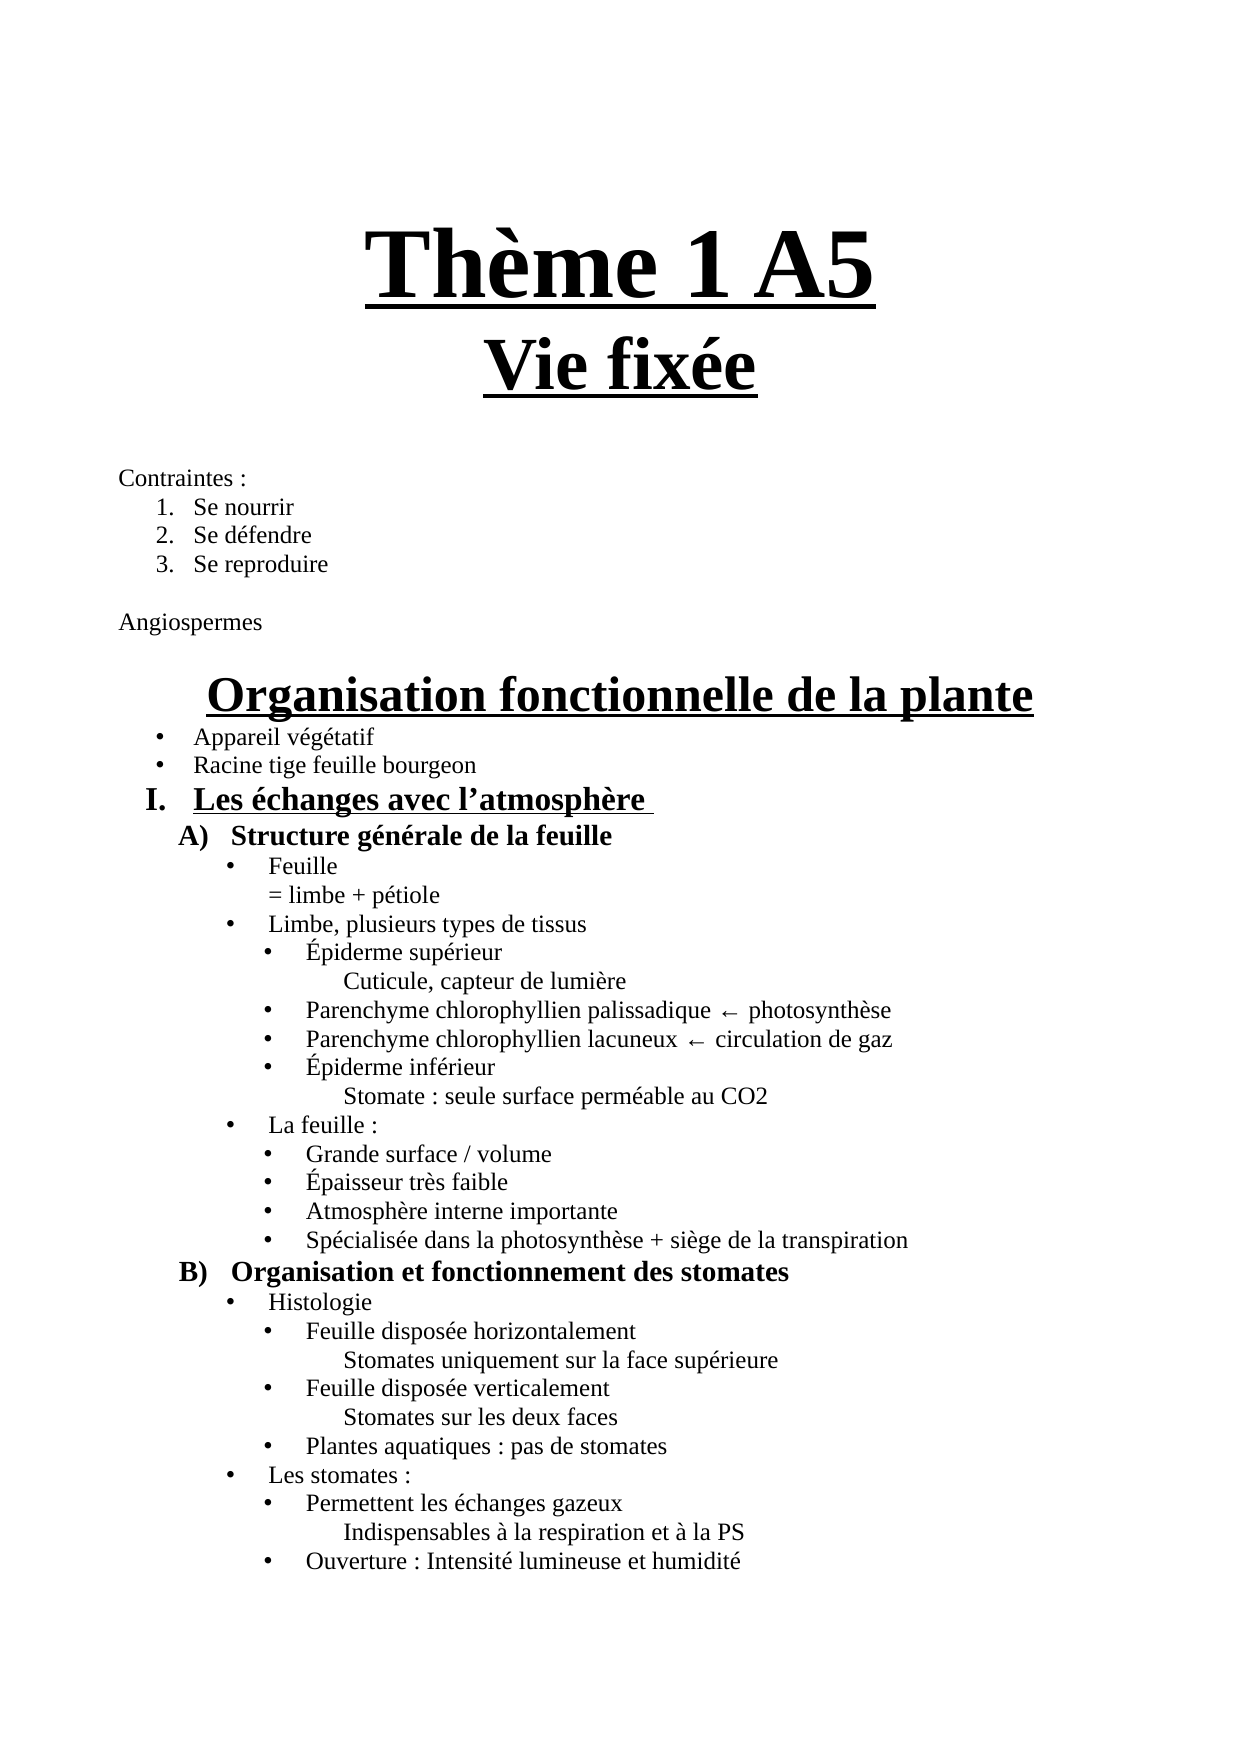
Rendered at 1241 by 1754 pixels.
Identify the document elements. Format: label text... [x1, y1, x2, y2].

text Organisation fonctionnelle de la plante [118, 664, 1122, 722]
list Feuille [231, 851, 1122, 880]
text Thème 1 A5 [118, 204, 1122, 319]
list Structure générale de la feuille [193, 818, 1122, 851]
list Se défendre [156, 521, 1122, 549]
list Épiderme supérieur [268, 937, 1122, 966]
text Vie fixée [118, 319, 1122, 406]
list Stomates uniquement sur la face supérieure [306, 1345, 1122, 1373]
list Stomates sur les deux faces [306, 1402, 1122, 1431]
list Spécialisée dans la photosynthèse + siège de la transpiration [268, 1225, 1122, 1254]
list Feuille disposée horizontalement [268, 1316, 1122, 1345]
list Parenchyme chlorophyllien lacuneux ← circulation de gaz [268, 1024, 1122, 1052]
list Feuille disposée verticalement [268, 1373, 1122, 1402]
list Histologie [231, 1287, 1122, 1316]
list Ouverture : Intensité lumineuse et humidité [268, 1546, 1122, 1575]
list Permettent les échanges gazeux [268, 1488, 1122, 1517]
list Atmosphère interne importante [268, 1196, 1122, 1225]
list Grande surface / volume [268, 1139, 1122, 1167]
list Plantes aquatiques : pas de stomates [268, 1431, 1122, 1460]
list Appareil végétatif [156, 722, 1122, 751]
list Parenchyme chlorophyllien palissadique ← photosynthèse [268, 995, 1122, 1024]
list Épiderme inférieur [268, 1052, 1122, 1081]
text Angiospermes [118, 607, 1122, 636]
list Indispensables à la respiration et à la PS [306, 1517, 1122, 1546]
list = limbe + pétiole [231, 880, 1122, 909]
list Se reproduire [156, 549, 1122, 578]
list Les échanges avec l’atmosphère [156, 779, 1122, 818]
list Les stomates : [231, 1460, 1122, 1488]
list Organisation et fonctionnement des stomates [193, 1254, 1122, 1287]
list Cuticule, capteur de lumière [306, 966, 1122, 995]
list Se nourrir [156, 492, 1122, 521]
list Épaisseur très faible [268, 1167, 1122, 1196]
list Limbe, plusieurs types de tissus [231, 909, 1122, 937]
text Contraintes : [118, 463, 1122, 492]
list Racine tige feuille bourgeon [156, 751, 1122, 779]
list Stomate : seule surface perméable au CO2 [306, 1081, 1122, 1110]
list La feuille : [231, 1110, 1122, 1139]
